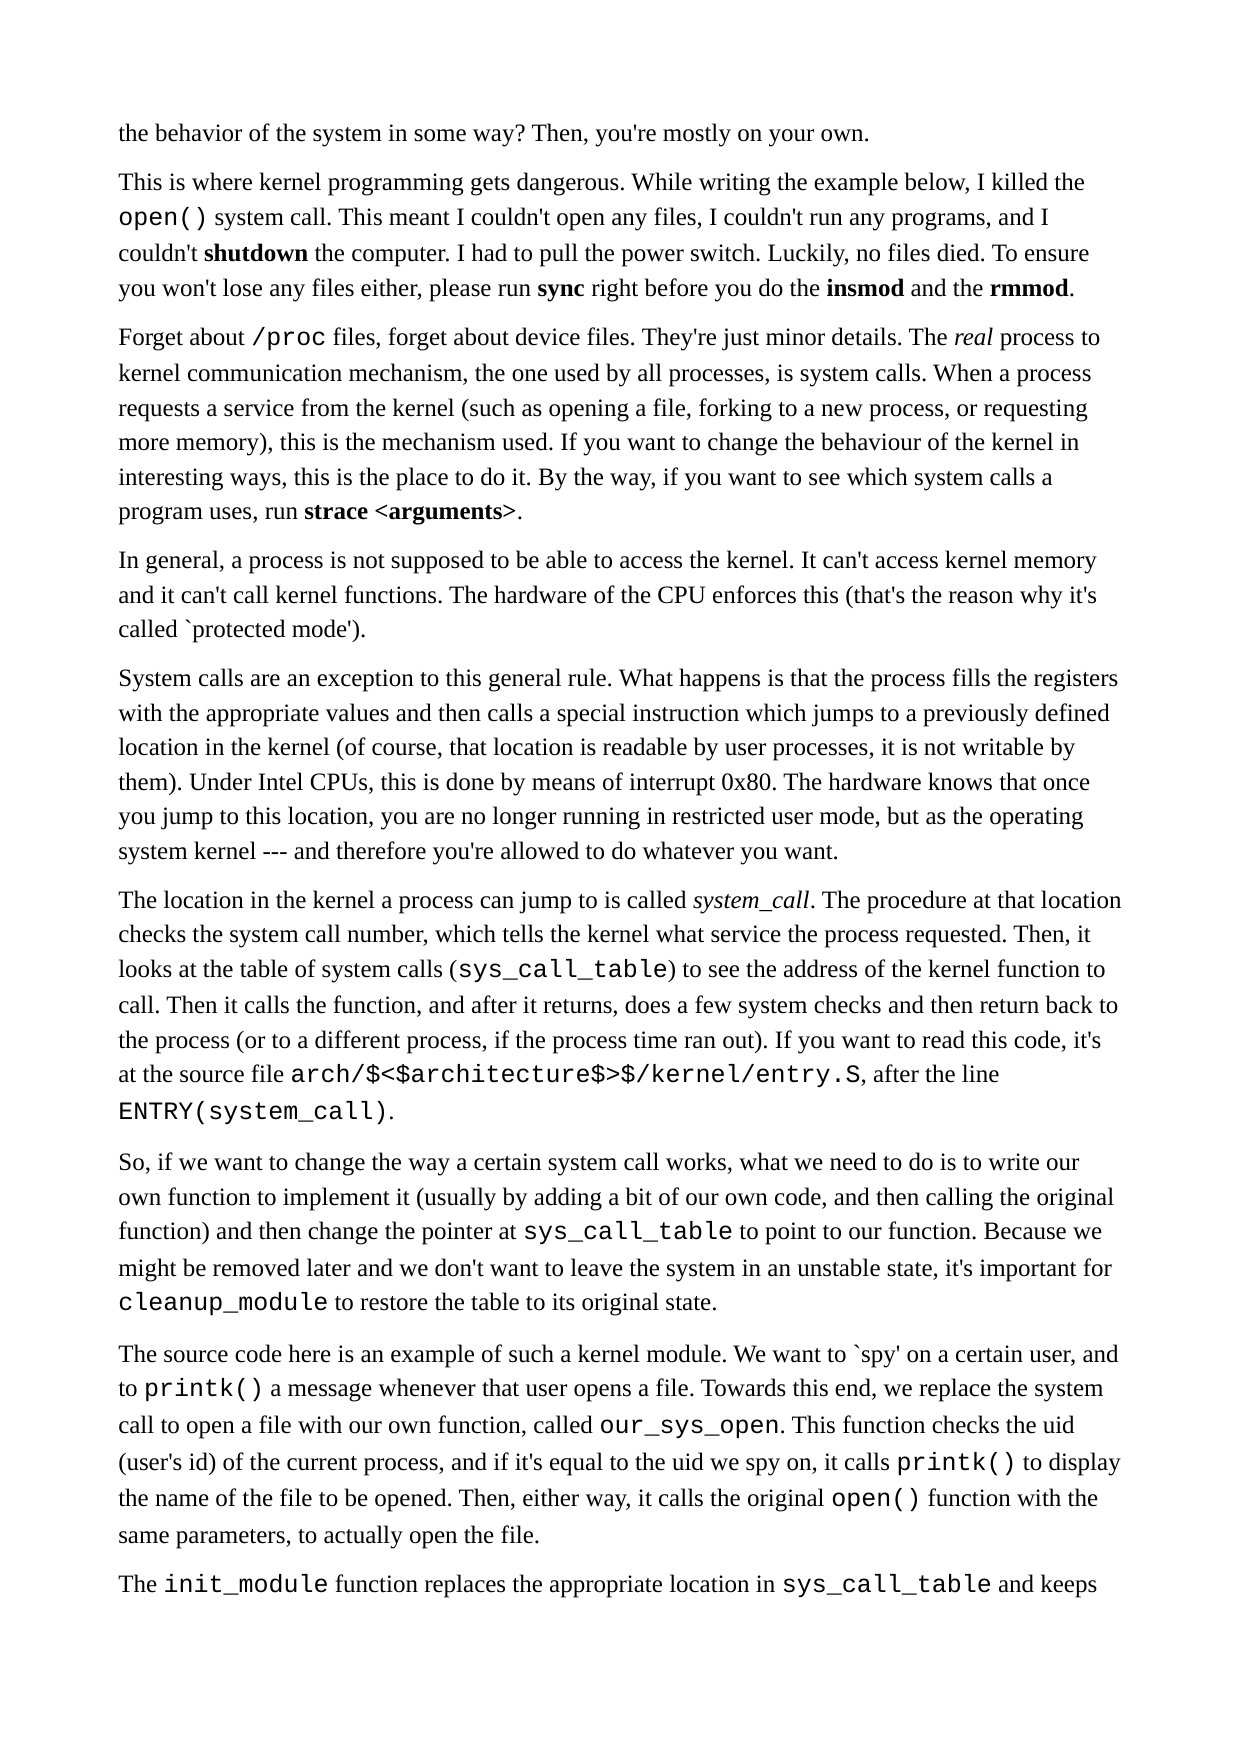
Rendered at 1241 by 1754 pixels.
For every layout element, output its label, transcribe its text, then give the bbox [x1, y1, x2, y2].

text The source code here is an example of such a kernel module. We want to `spy' on a certain user, and to printk() a message whenever that user opens a file. Towards this end, we replace the system call to open a file with our own function, called our_sys_open. This function checks the uid (user's id) of the current process, and if it's equal to the uid we spy on, it calls printk() to display the name of the file to be opened. Then, either way, it calls the original open() function with the same parameters, to actually open the file. [118, 1339, 1122, 1548]
text So, if we want to change the way a certain system call works, what we need to do is to write our own function to implement it (usually by adding a bit of our own code, and then calling the original function) and then change the pointer at sys_call_table to point to our function. Because we might be removed later and we don't want to leave the system in an unstable state, it's important for cleanup_module to restore the table to its original state. [118, 1147, 1122, 1318]
text In general, a process is not supposed to be able to access the kernel. It can't access kernel memory and it can't call kernel functions. The hardware of the CPU enforces this (that's the reason why it's called `protected mode'). [118, 545, 1122, 643]
text System calls are an exception to this general rule. What happens is that the process fills the registers with the appropriate values and then calls a special instruction which jumps to a previously defined location in the kernel (of course, that location is readable by user processes, it is not writable by them). Under Intel CPUs, this is done by means of interrupt 0x80. The hardware knows that once you jump to this location, you are no longer running in restricted user mode, but as the operating system kernel --- and therefore you're allowed to do whatever you want. [118, 663, 1122, 864]
text Forget about /proc files, forget about device files. They're just minor details. The real process to kernel communication mechanism, the one used by all processes, is system calls. When a process requests a service from the kernel (such as opening a file, forking to a new process, or requesting more memory), this is the mechanism used. If you want to change the behaviour of the kernel in interesting ways, this is the place to do it. By the way, if you want to see which system calls a program uses, run strace <arguments>. [118, 322, 1122, 525]
text the behavior of the system in some way? Then, you're mostly on your own. [118, 118, 1122, 147]
text This is where kernel programming gets dangerous. While writing the example below, I killed the open() system call. This meant I couldn't open any files, I couldn't run any programs, and I couldn't shutdown the computer. I had to pull the power switch. Luckily, no files died. To ensure you won't lose any files either, please run sync right before you do the insmod and the rmmod. [118, 167, 1122, 301]
text The location in the kernel a process can jump to is called system_call. The procedure at that location checks the system call number, which tells the kernel what service the process requested. Then, it looks at the table of system calls (sys_call_table) to see the address of the kernel function to call. Then it calls the function, and after it returns, does a few system checks and then return back to the process (or to a different process, if the process time ran out). If you want to read this code, it's at the source file arch/$<$architecture$>$/kernel/entry.S, after the line ENTRY(system_call). [118, 885, 1122, 1127]
text The init_module function replaces the appropriate location in sys_call_table and keeps [118, 1569, 1122, 1599]
